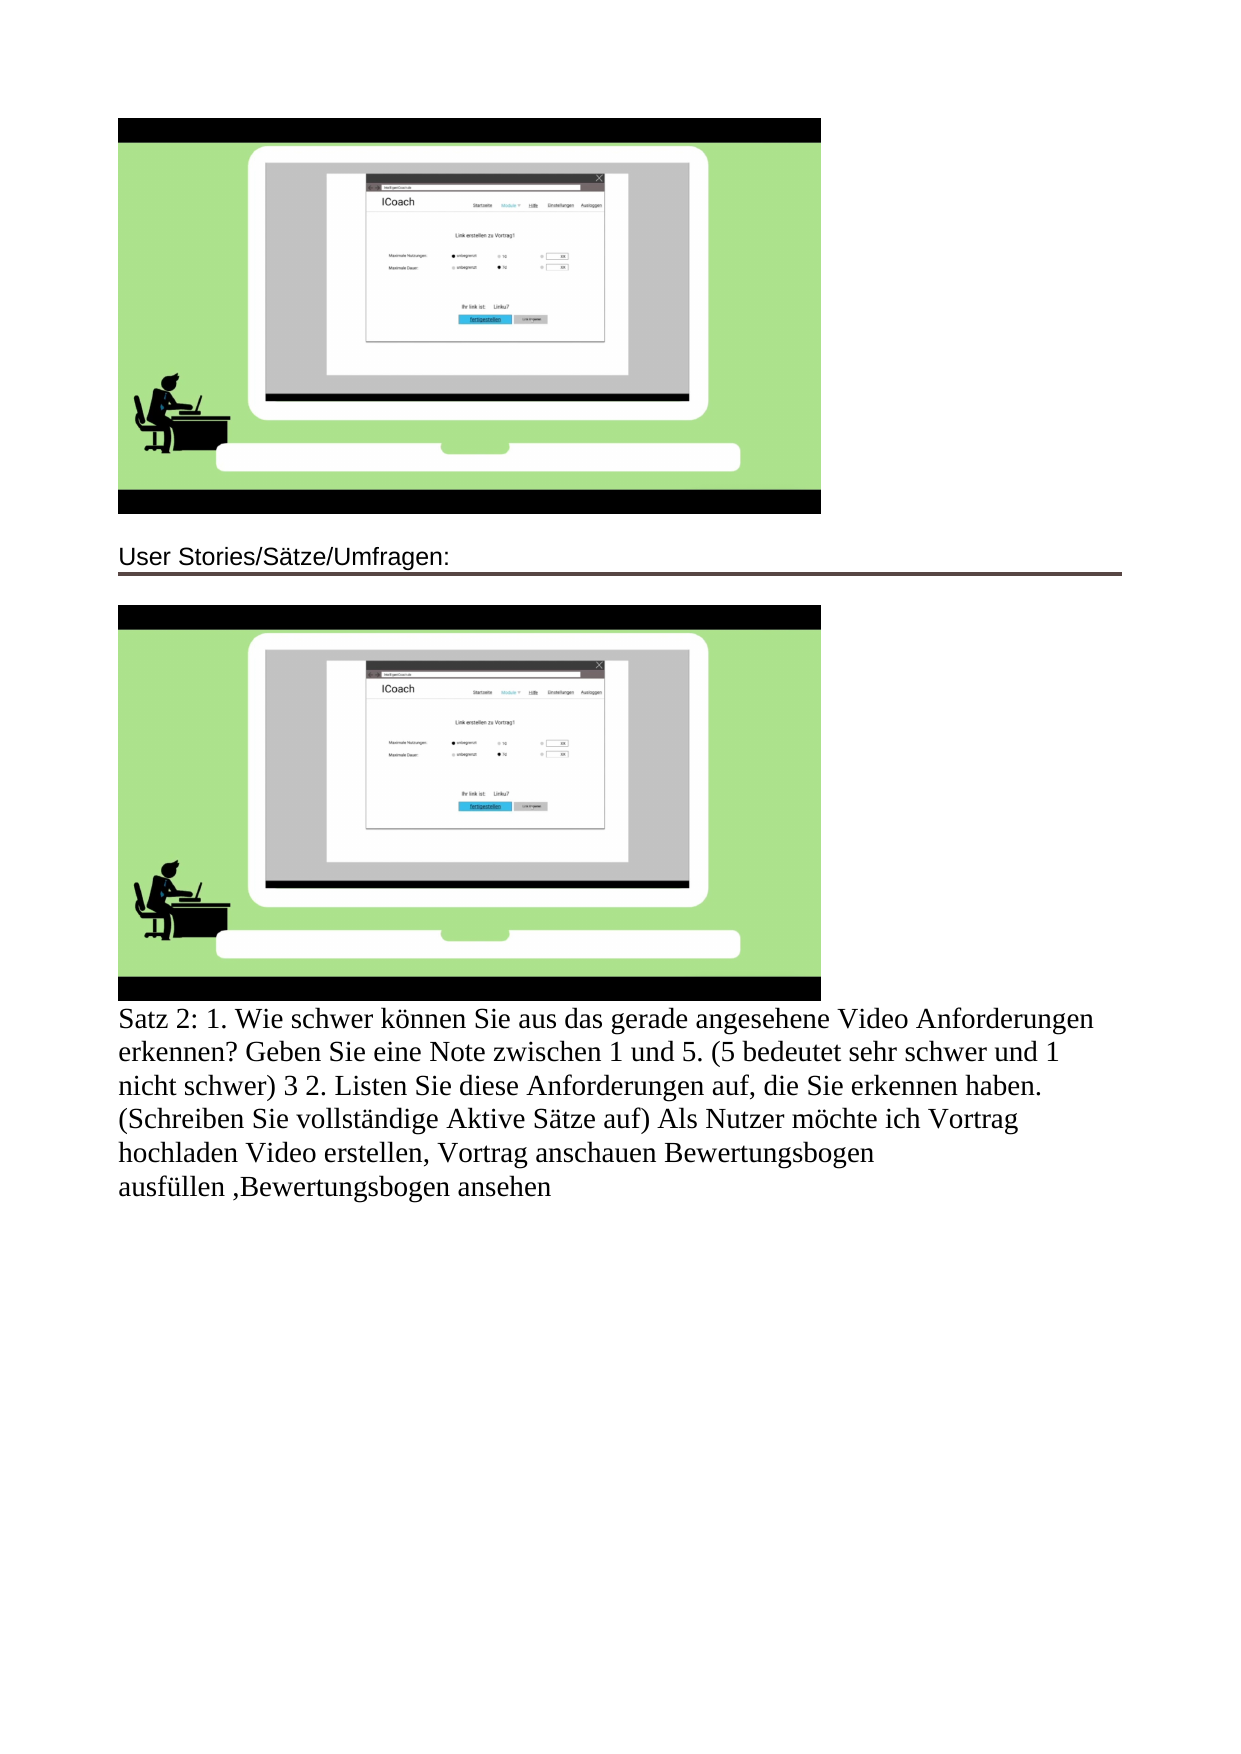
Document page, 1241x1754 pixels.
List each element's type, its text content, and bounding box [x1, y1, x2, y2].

text Satz 2: 1. Wie schwer können Sie aus das gerade angesehene Video Anforderungen erkennen? Geben Sie eine Note zwischen 1 und 5. (5 bedeutet sehr schwer und 1 nicht schwer) 3 2. Listen Sie diese Anforderungen auf, die Sie erkennen haben. (Schreiben Sie vollständige Aktive Sätze auf) Als Nutzer möchte ich Vortrag hochladen Video erstellen, Vortrag anschauen Bewertungsbogen ausfüllen ,Bewertungsbogen ansehen [118, 1001, 1122, 1202]
picture [118, 118, 821, 514]
text User Stories/Sätze/Umfragen: [118, 542, 1122, 572]
picture [118, 605, 821, 1001]
